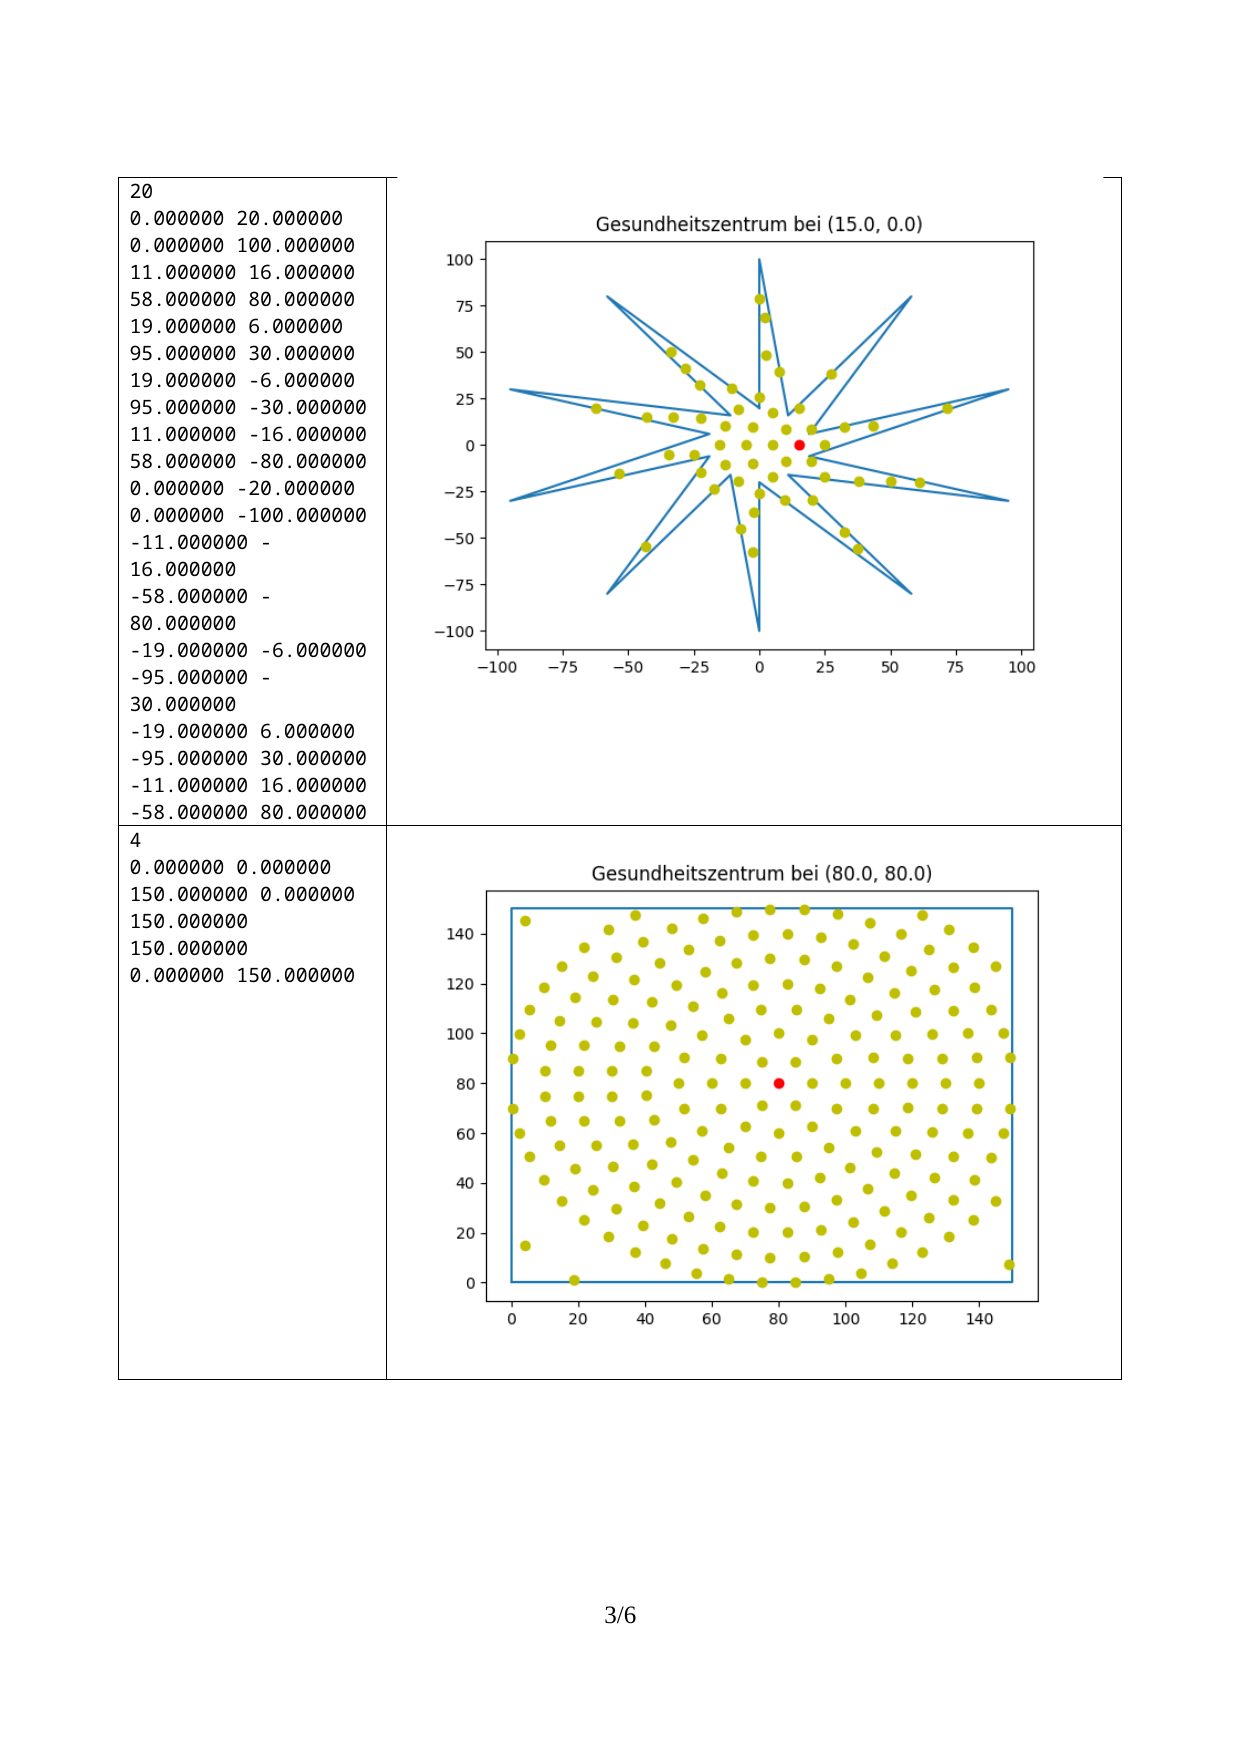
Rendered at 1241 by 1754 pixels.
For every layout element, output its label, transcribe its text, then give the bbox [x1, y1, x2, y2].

table_cell [387, 826, 1121, 1379]
table_cell 4 0.000000 0.000000 150.000000 0.000000 150.000000 150.000000 0.000000 150.000000 [119, 826, 386, 1379]
table_cell [387, 178, 1121, 825]
table_cell 20 0.000000 20.000000 0.000000 100.000000 11.000000 16.000000 58.000000 80.000000 19.000000 6.000000 95.000000 30.000000 19.000000 -6.000000 95.000000 -30.000000 11.000000 -16.000000 58.000000 -80.000000 0.000000 -20.000000 0.000000 -100.000000 -11.000000 -16.000000 -58.000000 -80.000000 -19.000000 -6.000000 -95.000000 -30.000000 -19.000000 6.000000 -95.000000 30.000000 -11.000000 16.000000 -58.000000 80.000000 [119, 178, 386, 825]
